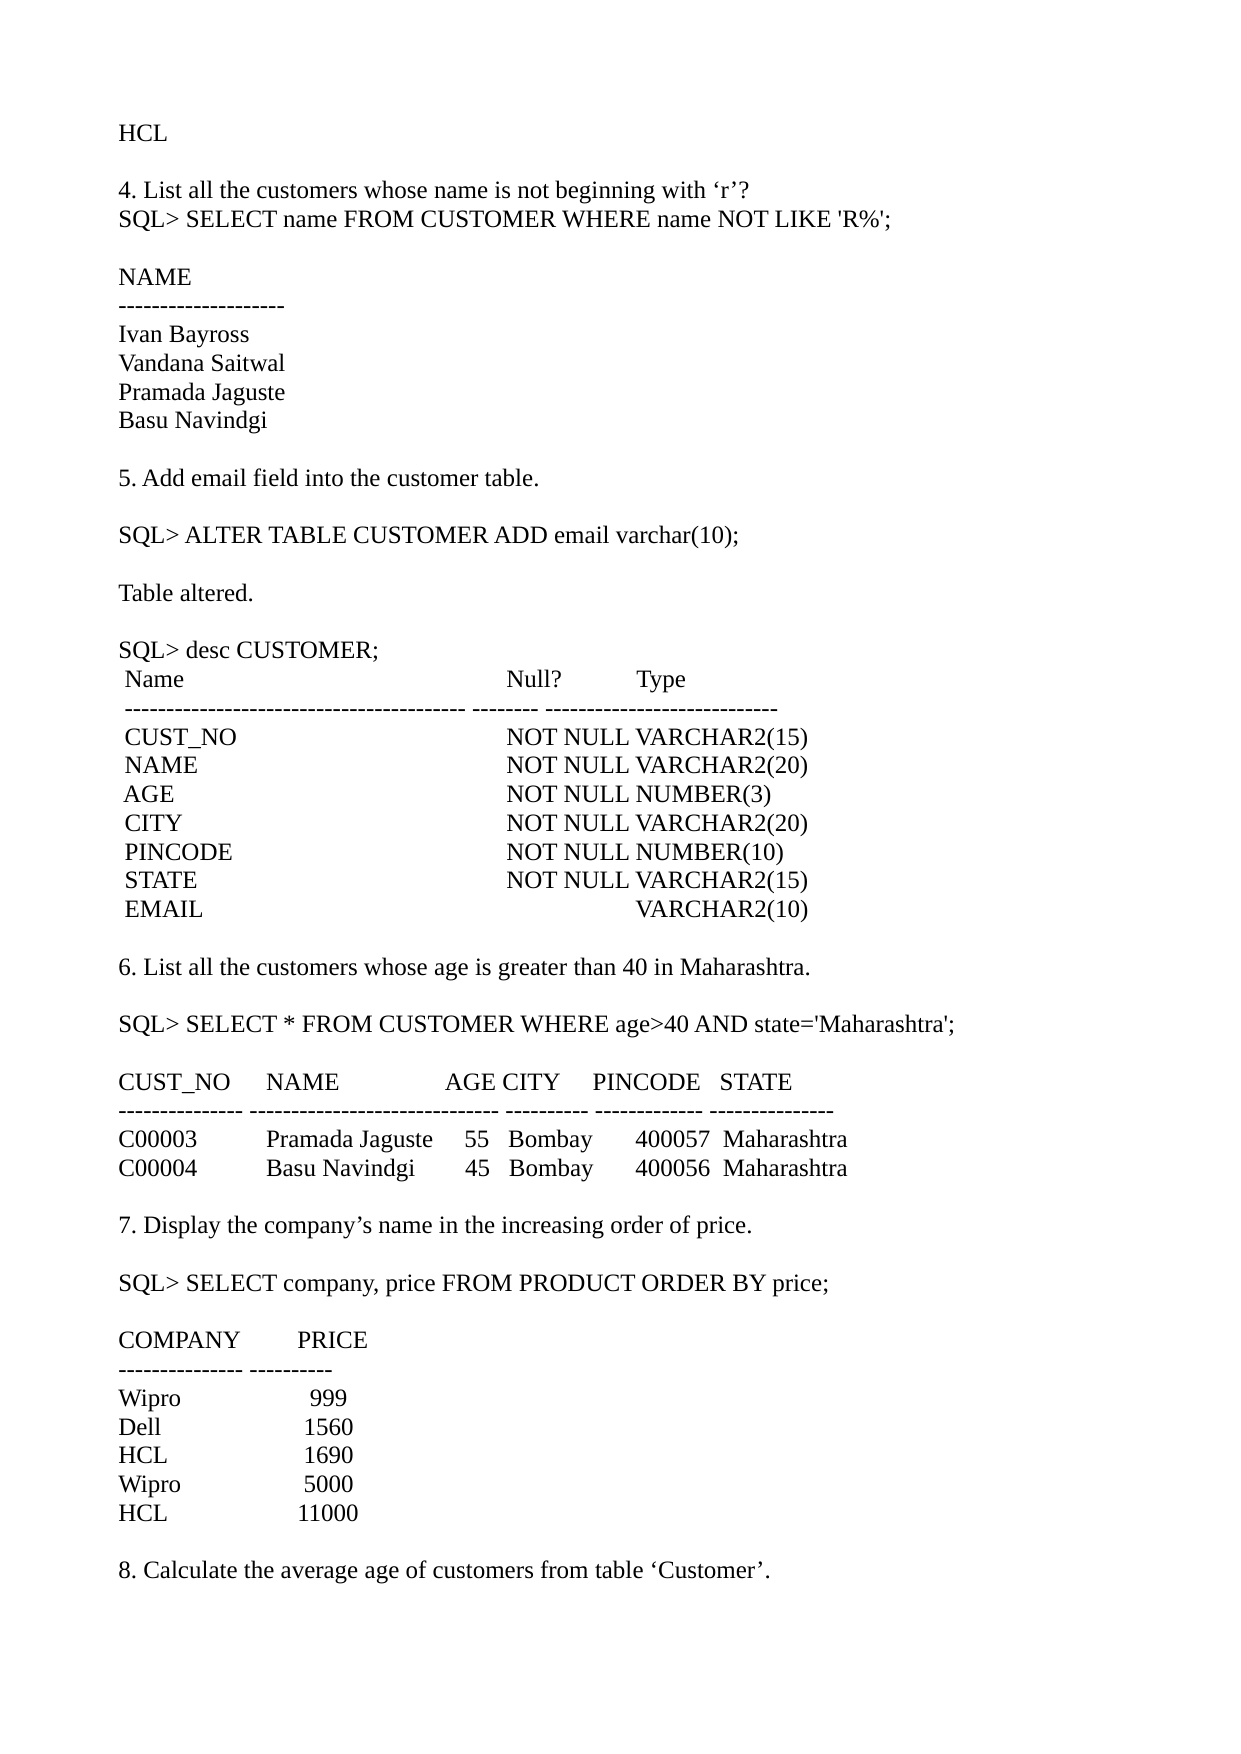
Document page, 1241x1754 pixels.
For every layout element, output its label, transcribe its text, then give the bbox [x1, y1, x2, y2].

text ----------------------------------------- -------- ---------------------------- [118, 693, 1122, 722]
text 7. Display the company’s name in the increasing order of price. [118, 1211, 1122, 1239]
text SQL> SELECT * FROM CUSTOMER WHERE age>40 AND state='Maharashtra'; [118, 1009, 1122, 1038]
text Basu Navindgi [118, 406, 1122, 434]
text NAME NOT NULL VARCHAR2(20) [118, 751, 1122, 779]
text Wipro 999 [118, 1383, 1122, 1412]
text STATE NOT NULL VARCHAR2(15) [118, 866, 1122, 894]
text AGE NOT NULL NUMBER(3) [118, 779, 1122, 808]
text NAME [118, 262, 1122, 291]
text Vandana Saitwal [118, 348, 1122, 377]
text SQL> SELECT name FROM CUSTOMER WHERE name NOT LIKE 'R%'; [118, 204, 1122, 233]
text 8. Calculate the average age of customers from table ‘Customer’. [118, 1556, 1122, 1584]
text C00003 Pramada Jaguste 55 Bombay 400057 Maharashtra [118, 1124, 1122, 1153]
text Dell 1560 [118, 1412, 1122, 1441]
text EMAIL VARCHAR2(10) [118, 894, 1122, 923]
text --------------- ------------------------------ ---------- ------------- --------------- [118, 1096, 1122, 1124]
text CUST_NO NOT NULL VARCHAR2(15) [118, 722, 1122, 751]
text SQL> ALTER TABLE CUSTOMER ADD email varchar(10); [118, 521, 1122, 549]
text 5. Add email field into the customer table. [118, 463, 1122, 492]
text PINCODE NOT NULL NUMBER(10) [118, 837, 1122, 866]
text Table altered. [118, 578, 1122, 607]
text SQL> SELECT company, price FROM PRODUCT ORDER BY price; [118, 1268, 1122, 1297]
text SQL> desc CUSTOMER; [118, 636, 1122, 664]
text -------------------- [118, 291, 1122, 319]
text HCL [118, 118, 1122, 147]
text CUST_NO NAME AGE CITY PINCODE STATE [118, 1067, 1122, 1096]
text COMPANY PRICE [118, 1326, 1122, 1354]
text --------------- ---------- [118, 1354, 1122, 1383]
text 4. List all the customers whose name is not beginning with ‘r’? [118, 176, 1122, 204]
text CITY NOT NULL VARCHAR2(20) [118, 808, 1122, 837]
text Pramada Jaguste [118, 377, 1122, 406]
text C00004 Basu Navindgi 45 Bombay 400056 Maharashtra [118, 1153, 1122, 1182]
text HCL 1690 [118, 1441, 1122, 1469]
text Wipro 5000 [118, 1469, 1122, 1498]
text Ivan Bayross [118, 319, 1122, 348]
text 6. List all the customers whose age is greater than 40 in Maharashtra. [118, 952, 1122, 981]
text Name Null? Type [118, 664, 1122, 693]
text HCL 11000 [118, 1498, 1122, 1527]
